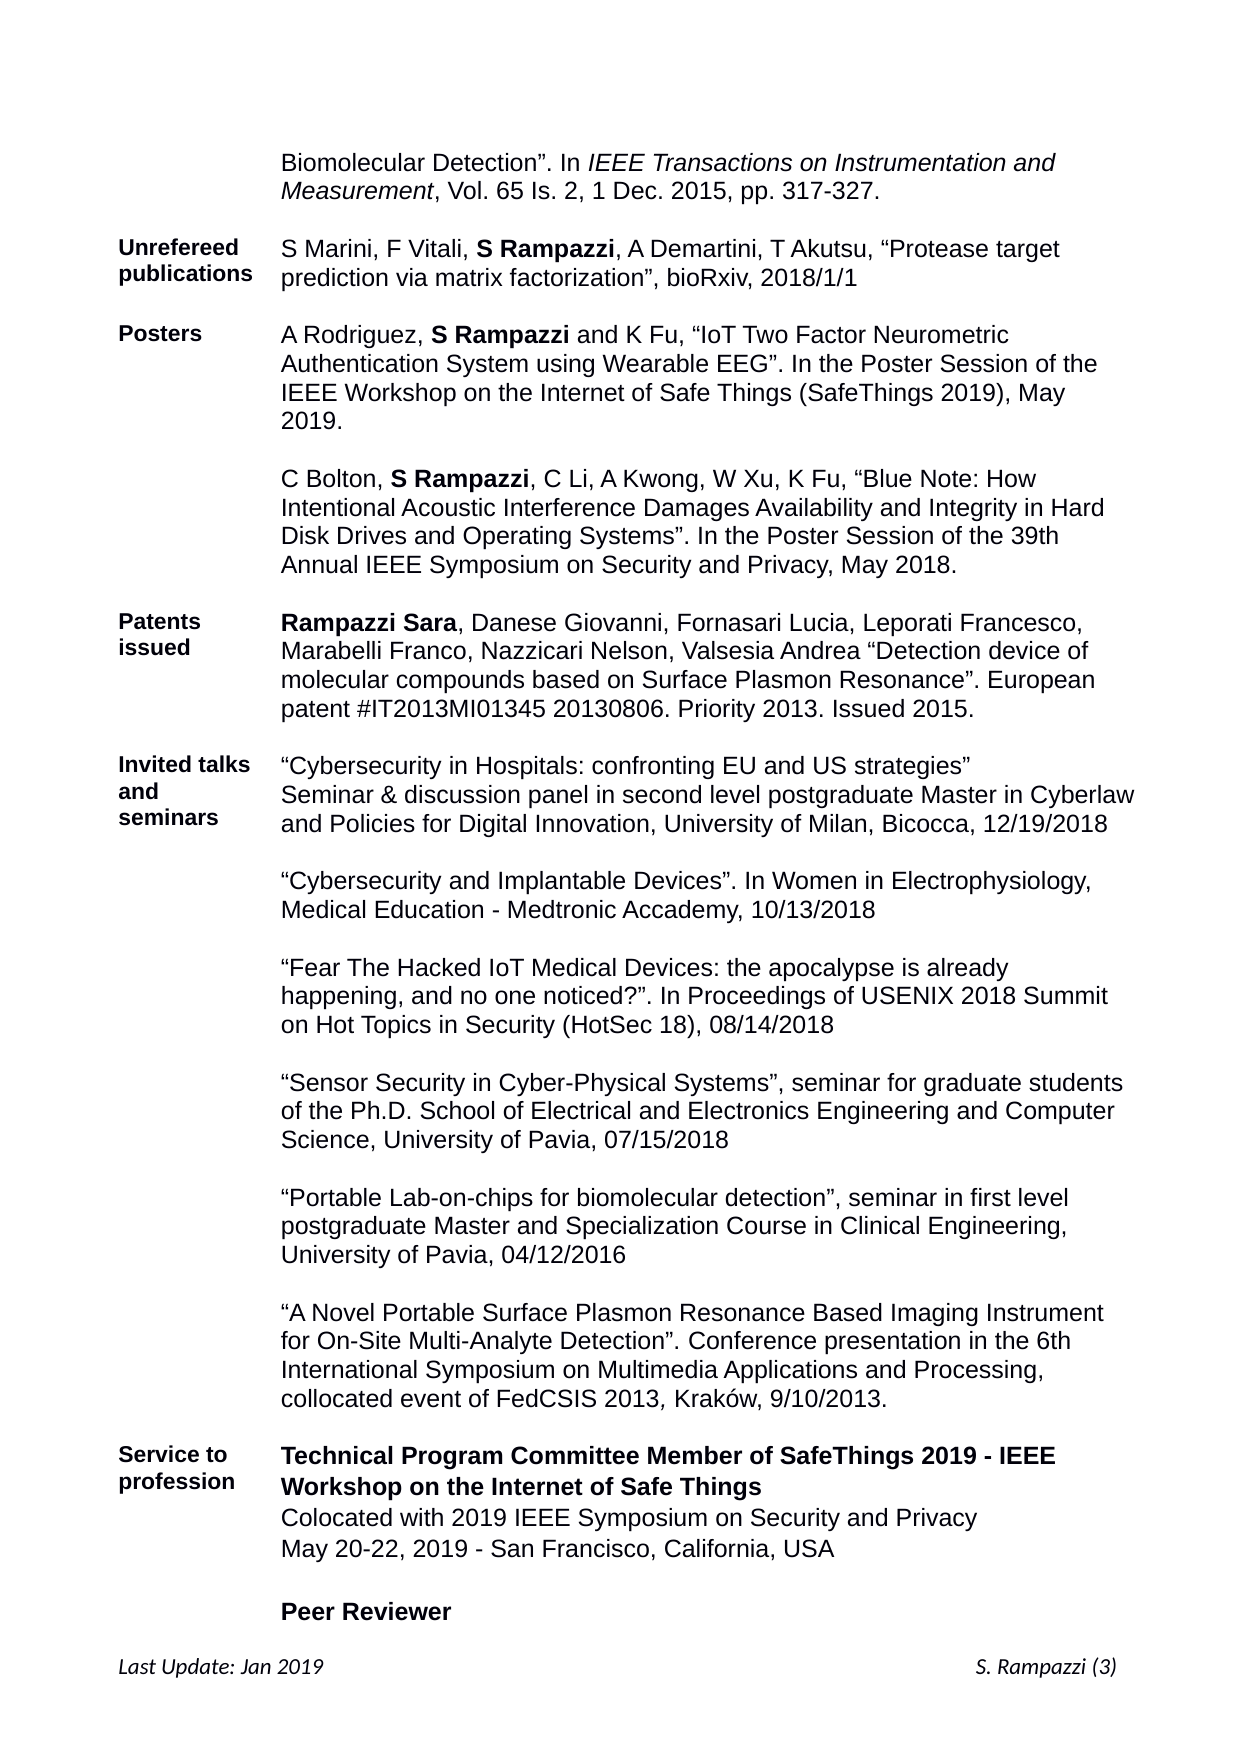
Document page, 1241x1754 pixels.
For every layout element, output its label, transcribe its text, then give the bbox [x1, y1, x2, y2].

table_cell Invited talks and seminars [106, 751, 269, 1068]
table_cell [106, 148, 269, 234]
table_cell [951, 1413, 1147, 1441]
table_cell [106, 1068, 269, 1413]
table_cell [951, 723, 1147, 751]
table_cell Patents issued [106, 608, 269, 723]
table_cell [269, 291, 1147, 320]
table_cell [269, 1413, 951, 1441]
table_cell Unrefereed publications [106, 234, 269, 291]
table_cell [106, 1413, 269, 1441]
table_cell Posters [106, 320, 269, 464]
table_cell “Sensor Security in Cyber-Physical Systems”, seminar for graduate students of the Ph.D. School of Electrical and Electronics Engineering and Computer Science, University of Pavia, 07/15/2018 “Portable Lab-on-chips for biomolecular detection”, seminar in first level postgraduate Master and Specialization Course in Clinical Engineering, University of Pavia, 04/12/2016 “A Novel Portable Surface Plasmon Resonance Based Imaging Instrument for On-Site Multi-Analyte Detection”. Conference presentation in the 6th International Symposium on Multimedia Applications and Processing, collocated event of FedCSIS 2013, Kraków, 9/10/2013. [269, 1068, 1147, 1413]
table_cell C Bolton, S Rampazzi, C Li, A Kwong, W Xu, K Fu, “Blue Note: How Intentional Acoustic Interference Damages Availability and Integrity in Hard Disk Drives and Operating Systems”. In the Poster Session of the 39th Annual IEEE Symposium on Security and Privacy, May 2018. [269, 464, 1147, 579]
table_cell Technical Program Committee Member of SafeThings 2019 - IEEE Workshop on the Internet of Safe Things Colocated with 2019 IEEE Symposium on Security and Privacy May 20-22, 2019 - San Francisco, California, USA Peer Reviewer [269, 1441, 1147, 1625]
table_cell Service to profession [106, 1441, 269, 1625]
table_cell A Rodriguez, S Rampazzi and K Fu, “IoT Two Factor Neurometric Authentication System using Wearable EEG”. In the Poster Session of the IEEE Workshop on the Internet of Safe Things (SafeThings 2019), May 2019. [269, 320, 1147, 464]
table_cell [106, 723, 269, 751]
table_cell Rampazzi Sara, Danese Giovanni, Fornasari Lucia, Leporati Francesco, Marabelli Franco, Nazzicari Nelson, Valsesia Andrea “Detection device of molecular compounds based on Surface Plasmon Resonance”. European patent #IT2013MI01345 20130806. Priority 2013. Issued 2015. [269, 608, 1147, 723]
table_cell “Cybersecurity in Hospitals: confronting EU and US strategies” Seminar & discussion panel in second level postgraduate Master in Cyberlaw and Policies for Digital Innovation, University of Milan, Bicocca, 12/19/2018 “Cybersecurity and Implantable Devices”. In Women in Electrophysiology, Medical Education - Medtronic Accademy, 10/13/2018 “Fear The Hacked IoT Medical Devices: the apocalypse is already happening, and no one noticed?”. In Proceedings of USENIX 2018 Summit on Hot Topics in Security (HotSec 18), 08/14/2018 [269, 751, 1147, 1068]
table_cell [269, 723, 951, 751]
table_cell [106, 464, 269, 579]
table_cell [106, 291, 269, 320]
table_cell [106, 579, 269, 608]
table_cell Biomolecular Detection”. In IEEE Transactions on Instrumentation and Measurement, Vol. 65 Is. 2, 1 Dec. 2015, pp. 317-327. [269, 148, 1147, 234]
table_cell S Marini, F Vitali, S Rampazzi, A Demartini, T Akutsu, “Protease target prediction via matrix factorization”, bioRxiv, 2018/1/1 [269, 234, 1147, 291]
table_cell [269, 579, 1147, 608]
